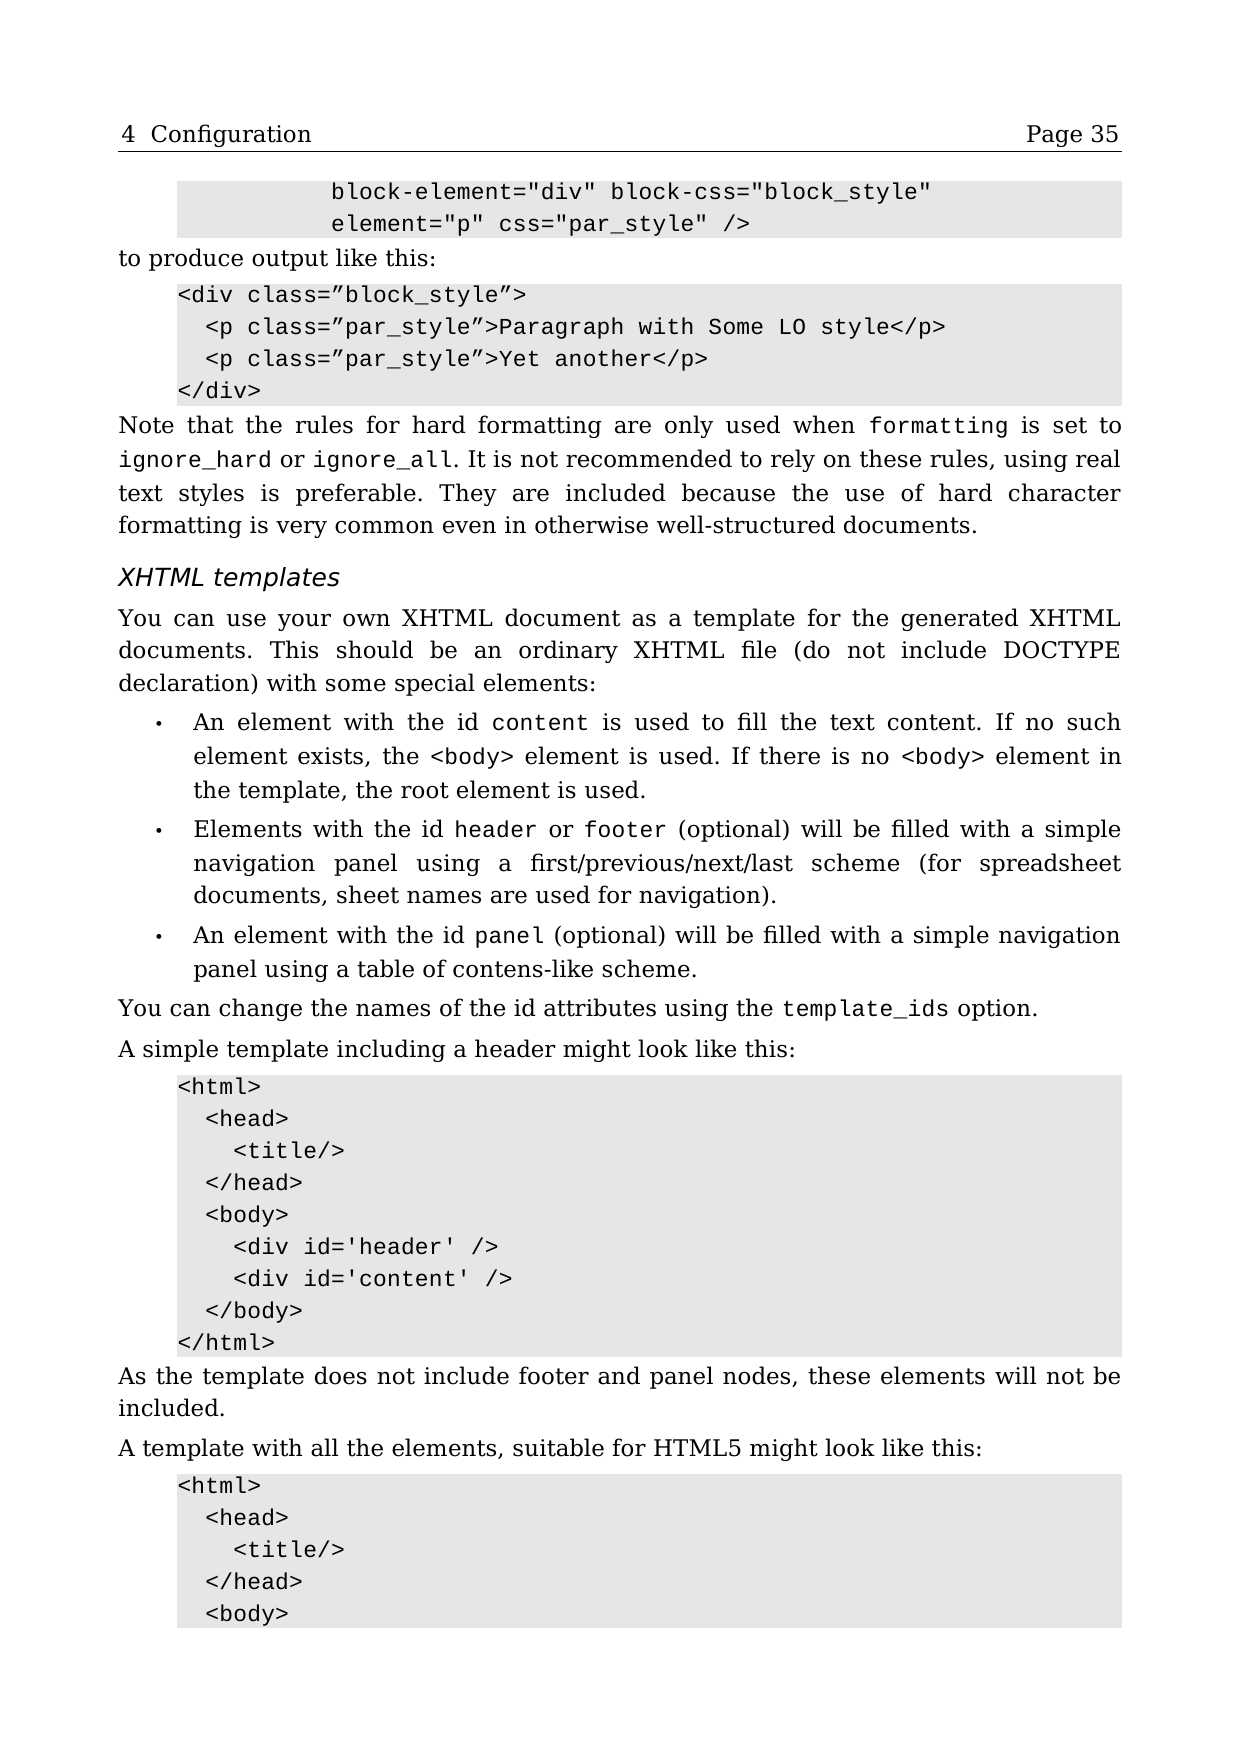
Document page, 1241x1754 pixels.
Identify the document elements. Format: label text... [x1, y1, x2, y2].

text <title/> [177, 1139, 1122, 1165]
text <html> [177, 1474, 1122, 1500]
text <head> [177, 1506, 1122, 1532]
text </head> [177, 1171, 1122, 1197]
text <div id='content' /> [177, 1267, 1122, 1293]
text <html> [177, 1075, 1122, 1101]
text You can use your own XHTML document as a template for the generated XHTML documents. This should be an ordinary XHTML file (do not include DOCTYPE declaration) with some special elements: [118, 605, 1122, 697]
text <p class=”par_style”>Paragraph with Some LO style</p> [177, 316, 1122, 342]
text <title/> [177, 1538, 1122, 1564]
text </div> [177, 380, 1122, 406]
text block-element="div" block-css="block_style" [177, 181, 1122, 207]
text <div id='header' /> [177, 1235, 1122, 1261]
list An element with the id content is used to fill the text content. If no such element exists, the <body> element is used. If there is no <body> element in the template, the root element is used. [156, 709, 1122, 804]
text </html> [177, 1331, 1122, 1357]
text element="p" css="par_style" /> [177, 212, 1122, 238]
list An element with the id panel (optional) will be filled with a simple navigation panel using a table of contens-like scheme. [156, 922, 1122, 983]
text <p class=”par_style”>Yet another</p> [177, 348, 1122, 374]
text <body> [177, 1203, 1122, 1229]
text </body> [177, 1299, 1122, 1325]
text <body> [177, 1602, 1122, 1628]
text A simple template including a header might look like this: [118, 1036, 1122, 1063]
text A template with all the elements, suitable for HTML5 might look like this: [118, 1435, 1122, 1462]
text Note that the rules for hard formatting are only used when formatting is set to ignore_hard or ignore_all. It is not recommended to rely on these rules, using real text styles is preferable. They are included because the use of hard character formatting is very common even in otherwise well-structured documents. [118, 412, 1122, 539]
text <head> [177, 1107, 1122, 1133]
text As the template does not include footer and panel nodes, these elements will not be included. [118, 1363, 1122, 1422]
text <div class=”block_style”> [177, 284, 1122, 310]
text </head> [177, 1570, 1122, 1596]
text You can change the names of the id attributes using the template_ids option. [118, 995, 1122, 1023]
subtitle XHTML templates [118, 564, 1122, 593]
list Elements with the id header or footer (optional) will be filled with a simple navigation panel using a first/previous/next/last scheme (for spreadsheet documents, sheet names are used for navigation). [156, 816, 1122, 909]
text to produce output like this: [118, 244, 1122, 271]
